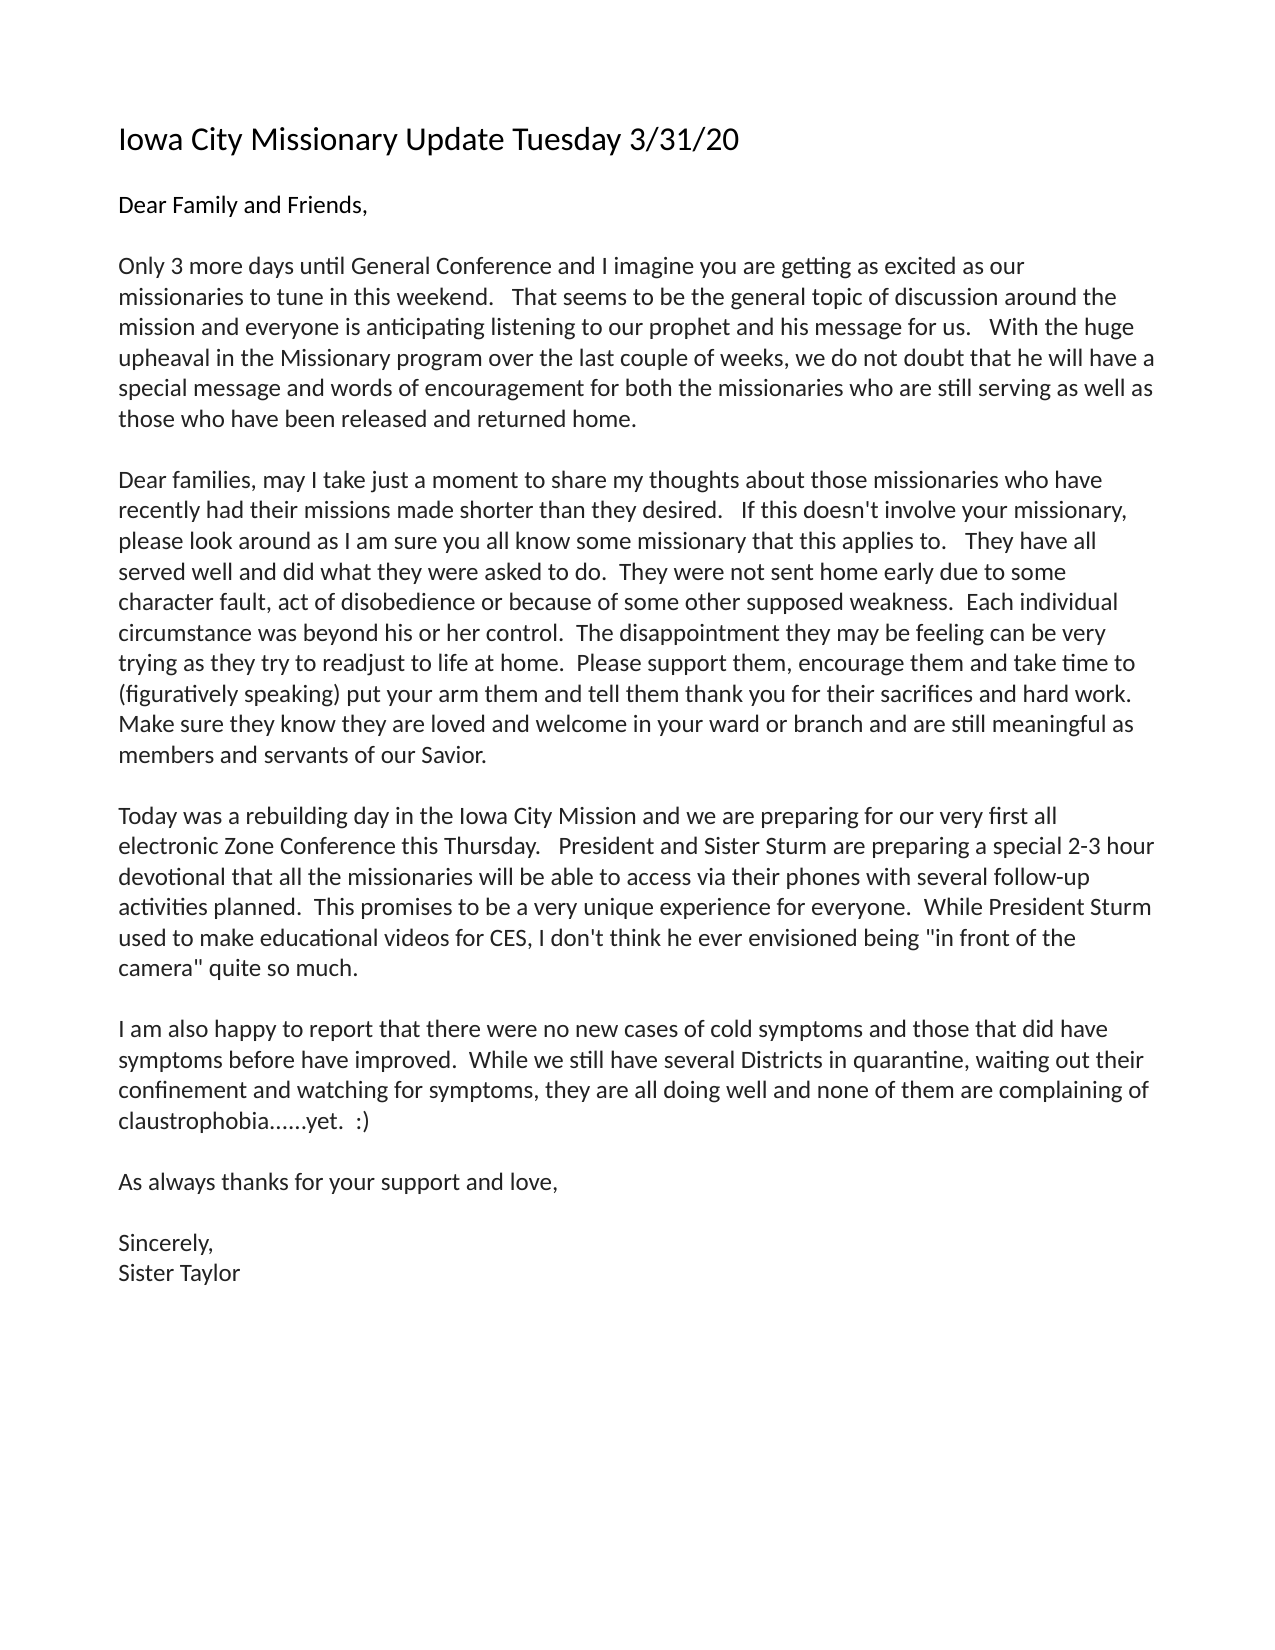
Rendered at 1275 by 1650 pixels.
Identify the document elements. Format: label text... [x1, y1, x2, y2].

text Dear families, may I take just a moment to share my thoughts about those missionaries who have recently had their missions made shorter than they desired. If this doesn't involve your missionary, please look around as I am sure you all know some missionary that this applies to. They have all served well and did what they were asked to do. They were not sent home early due to some character fault, act of disobedience or because of some other supposed weakness. Each individual circumstance was beyond his or her control. The disappointment they may be feeling can be very trying as they try to readjust to life at home. Please support them, encourage them and take time to (figuratively speaking) put your arm them and tell them thank you for their sacrifices and hard work. Make sure they know they are loved and welcome in your ward or branch and are still meaningful as members and servants of our Savior. [118, 464, 1157, 769]
text Sincerely, [118, 1227, 1157, 1258]
text Dear Family and Friends, [118, 189, 1157, 220]
text As always thanks for your support and love, [118, 1166, 1157, 1197]
text Sister Taylor [118, 1258, 1157, 1288]
text I am also happy to report that there were no new cases of cold symptoms and those that did have symptoms before have improved. While we still have several Districts in quarantine, waiting out their confinement and watching for symptoms, they are all doing well and none of them are complaining of claustrophobia......yet. :) [118, 1013, 1157, 1136]
text Iowa City Missionary Update Tuesday 3/31/20 [118, 118, 1157, 159]
text Only 3 more days until General Conference and I imagine you are getting as excited as our missionaries to tune in this weekend. That seems to be the general topic of discussion around the mission and everyone is anticipating listening to our prophet and his message for us. With the huge upheaval in the Missionary program over the last couple of weeks, we do not doubt that he will have a special message and words of encouragement for both the missionaries who are still serving as well as those who have been released and returned home. [118, 250, 1157, 433]
text Today was a rebuilding day in the Iowa City Mission and we are preparing for our very first all electronic Zone Conference this Thursday. President and Sister Sturm are preparing a special 2-3 hour devotional that all the missionaries will be able to access via their phones with several follow-up activities planned. This promises to be a very unique experience for everyone. While President Sturm used to make educational videos for CES, I don't think he ever envisioned being "in front of the camera" quite so much. [118, 800, 1157, 983]
